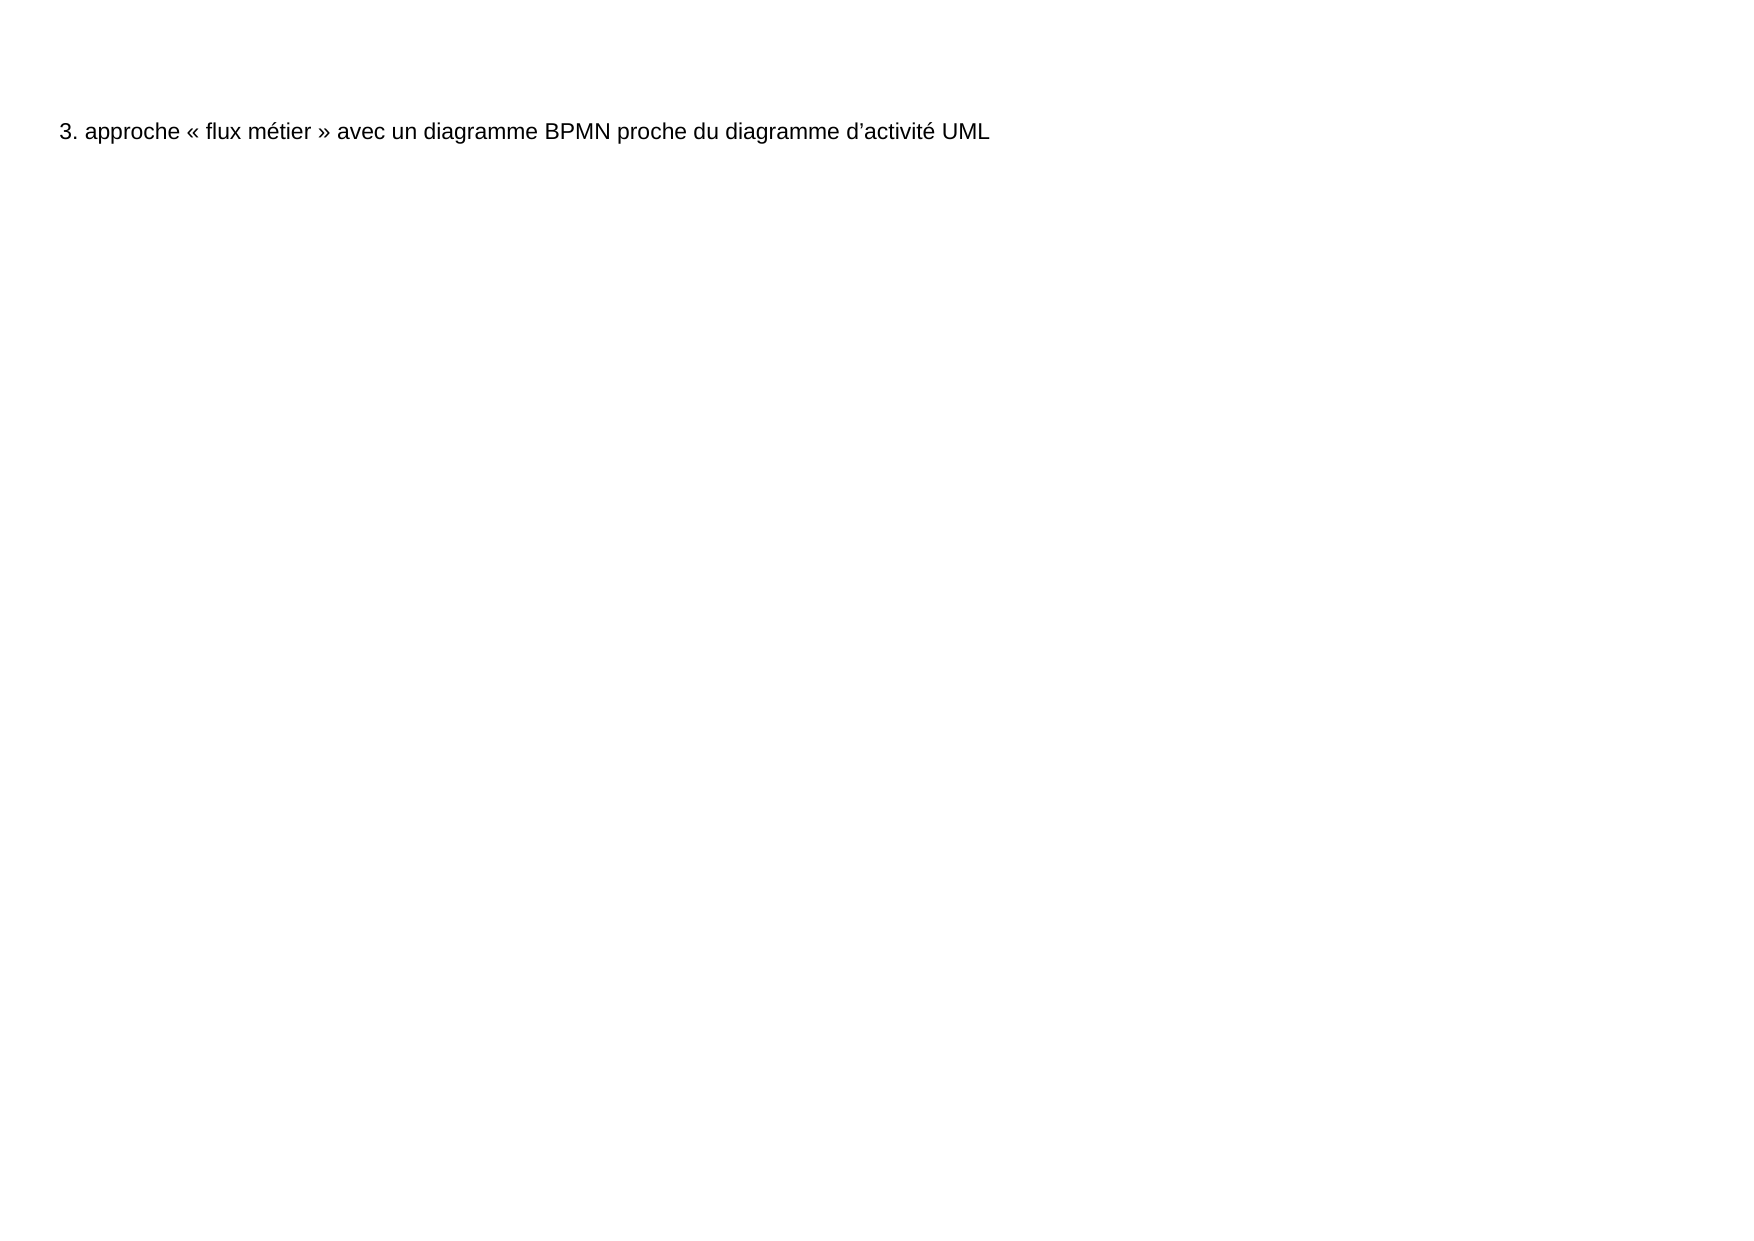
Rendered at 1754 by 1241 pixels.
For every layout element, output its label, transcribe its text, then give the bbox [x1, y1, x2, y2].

subtitle 3. approche « flux métier » avec un diagramme BPMN proche du diagramme d’activité UML [59, 118, 1695, 144]
